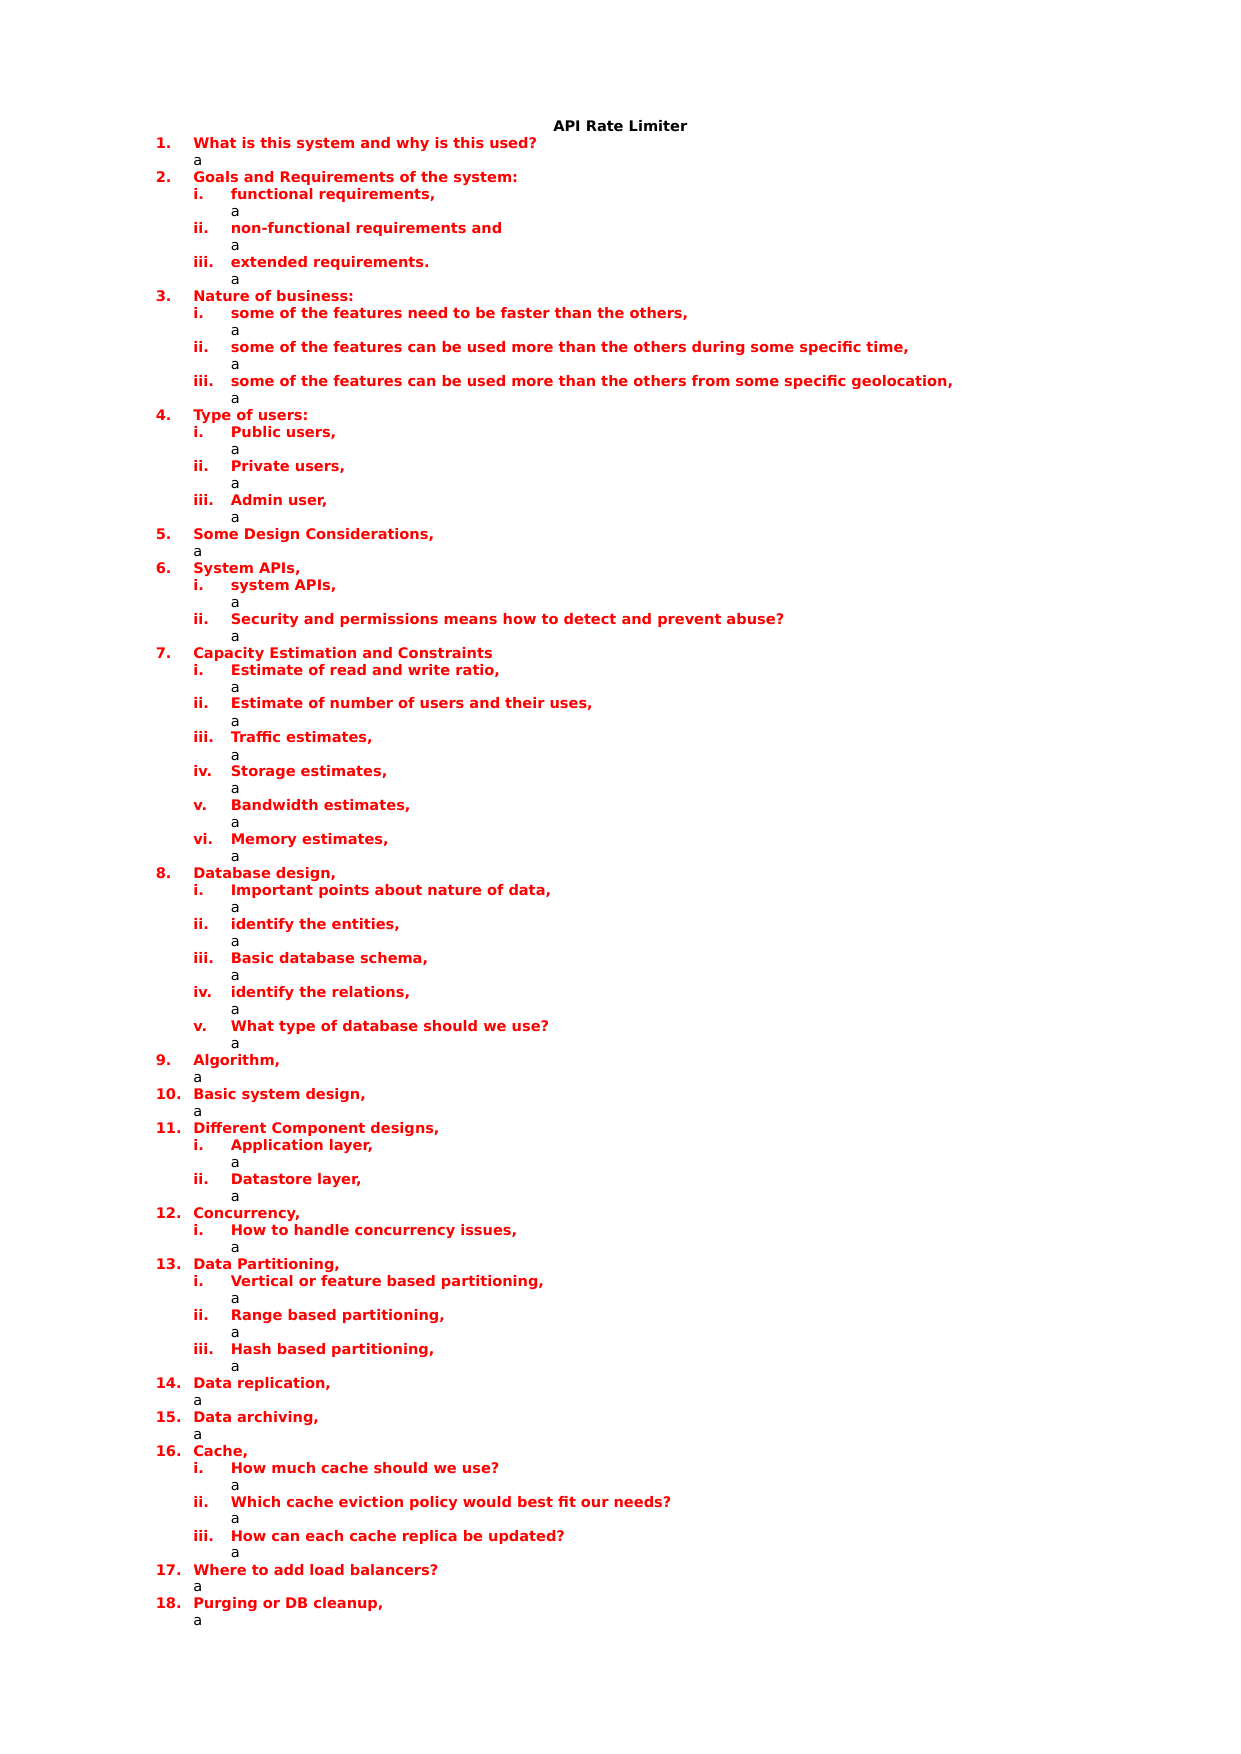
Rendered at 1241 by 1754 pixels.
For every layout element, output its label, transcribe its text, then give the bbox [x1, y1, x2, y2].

list a [193, 1476, 1122, 1493]
list Hash based partitioning, [193, 1341, 1122, 1358]
list identify the relations, [193, 984, 1122, 1001]
list Nature of business: [156, 288, 1122, 305]
list a [156, 1612, 1122, 1629]
list functional requirements, [193, 186, 1122, 203]
list a [193, 678, 1122, 695]
list a [193, 441, 1122, 458]
list Type of users: [156, 407, 1122, 424]
list Goals and Requirements of the system: [156, 169, 1122, 186]
list What is this system and why is this used? [156, 135, 1122, 152]
list Memory estimates, [193, 831, 1122, 848]
list Security and permissions means how to detect and prevent abuse? [193, 611, 1122, 627]
list a [193, 814, 1122, 831]
list Traffic estimates, [193, 729, 1122, 746]
list Data Partitioning, [156, 1256, 1122, 1273]
list a [193, 475, 1122, 492]
list Admin user, [193, 492, 1122, 509]
list a [193, 1001, 1122, 1018]
list Range based partitioning, [193, 1307, 1122, 1324]
list How much cache should we use? [193, 1459, 1122, 1476]
list a [156, 1426, 1122, 1442]
list a [193, 1324, 1122, 1341]
list a [193, 780, 1122, 797]
list a [193, 1544, 1122, 1561]
list a [193, 627, 1122, 644]
list a [193, 746, 1122, 763]
list Basic database schema, [193, 950, 1122, 967]
list Estimate of number of users and their uses, [193, 695, 1122, 712]
list a [193, 271, 1122, 288]
list extended requirements. [193, 254, 1122, 271]
list a [193, 1188, 1122, 1205]
list Estimate of read and write ratio, [193, 661, 1122, 678]
list Storage estimates, [193, 763, 1122, 780]
list Public users, [193, 424, 1122, 441]
list System APIs, [156, 559, 1122, 577]
list Where to add load balancers? [156, 1561, 1122, 1578]
list Concurrency, [156, 1205, 1122, 1222]
list Private users, [193, 458, 1122, 475]
list a [156, 1069, 1122, 1086]
list a [193, 933, 1122, 950]
list a [193, 509, 1122, 526]
list identify the entities, [193, 916, 1122, 933]
list a [193, 1239, 1122, 1256]
list Cache, [156, 1442, 1122, 1459]
list Bandwidth estimates, [193, 797, 1122, 814]
list Capacity Estimation and Constraints [156, 644, 1122, 661]
list a [193, 1154, 1122, 1171]
list Important points about nature of data, [193, 882, 1122, 899]
list Data replication, [156, 1374, 1122, 1392]
text API Rate Limiter [118, 118, 1122, 135]
list Algorithm, [156, 1052, 1122, 1069]
list non-functional requirements and [193, 220, 1122, 237]
list How to handle concurrency issues, [193, 1222, 1122, 1239]
list a [193, 899, 1122, 916]
list What type of database should we use? [193, 1018, 1122, 1035]
list a [193, 593, 1122, 611]
list a [156, 1578, 1122, 1595]
list system APIs, [193, 577, 1122, 593]
list Vertical or feature based partitioning, [193, 1273, 1122, 1290]
list a [193, 712, 1122, 729]
list a [193, 1510, 1122, 1527]
list Different Component designs, [156, 1120, 1122, 1137]
list a [156, 1103, 1122, 1120]
list a [193, 1290, 1122, 1307]
list Purging or DB cleanup, [156, 1595, 1122, 1612]
list a [193, 203, 1122, 220]
list How can each cache replica be updated? [193, 1527, 1122, 1544]
list a [193, 1358, 1122, 1374]
list a [193, 237, 1122, 254]
list a [156, 543, 1122, 559]
list Database design, [156, 865, 1122, 882]
list Data archiving, [156, 1408, 1122, 1426]
list a [193, 967, 1122, 984]
list a [193, 1035, 1122, 1052]
list Basic system design, [156, 1086, 1122, 1103]
list Some Design Considerations, [156, 526, 1122, 543]
list a [156, 1392, 1122, 1408]
list some of the features can be used more than the others during some specific time, [193, 339, 1122, 356]
list some of the features need to be faster than the others, [193, 305, 1122, 322]
list Application layer, [193, 1137, 1122, 1154]
list Datastore layer, [193, 1171, 1122, 1188]
list a [156, 152, 1122, 169]
list a [193, 848, 1122, 865]
list Which cache eviction policy would best fit our needs? [193, 1493, 1122, 1510]
list a [193, 322, 1122, 339]
list some of the features can be used more than the others from some specific geolocation, [193, 373, 1122, 390]
list a [193, 390, 1122, 407]
list a [193, 356, 1122, 373]
